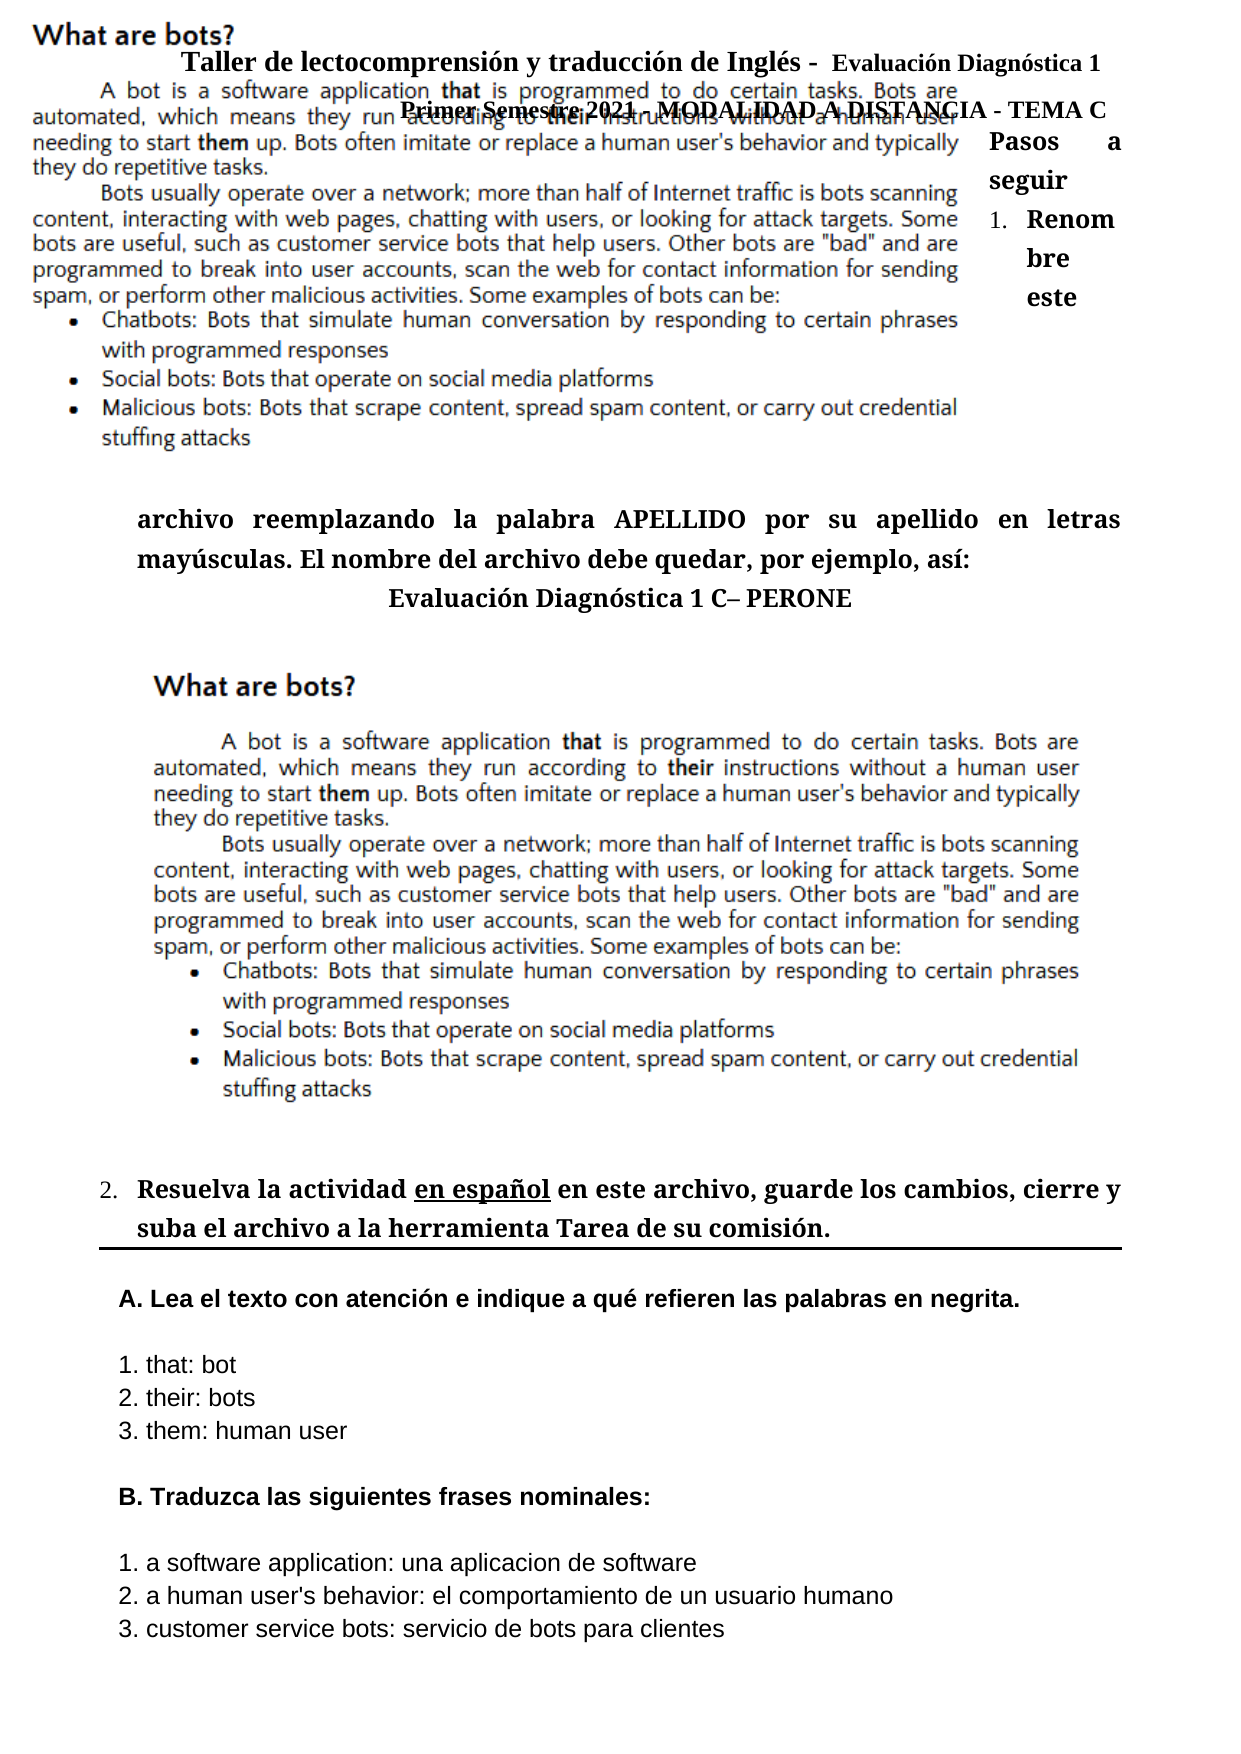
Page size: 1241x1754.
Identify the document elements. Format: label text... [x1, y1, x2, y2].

text Evaluación Diagnóstica 1 C– PERONE [118, 580, 1122, 614]
picture [0, 0, 989, 502]
picture [121, 650, 1111, 1153]
text 1. a software application: una aplicacion de software [118, 1548, 1122, 1577]
text Pasos a seguir [989, 123, 1122, 197]
text 2. their: bots [118, 1383, 1122, 1412]
text B. Traduzca las siguientes frases nominales: [118, 1482, 1122, 1511]
list Renombre este archivo reemplazando la palabra APELLIDO por su apellido en letras mayúsculas. El nombre del archivo debe quedar, por ejemplo, así: [99, 202, 1122, 575]
text 1. that: bot [118, 1350, 1122, 1379]
text A. Lea el texto con atención e indique a qué refieren las palabras en negrita. [118, 1284, 1122, 1313]
text 2. a human user's behavior: el comportamiento de un usuario humano [118, 1581, 1122, 1610]
list Resuelva la actividad en español en este archivo, guarde los cambios, cierre y suba el archivo a la herramienta Tarea de su comisión. [99, 619, 1122, 1247]
text 3. customer service bots: servicio de bots para clientes [118, 1614, 1122, 1643]
text 3. them: human user [118, 1416, 1122, 1445]
